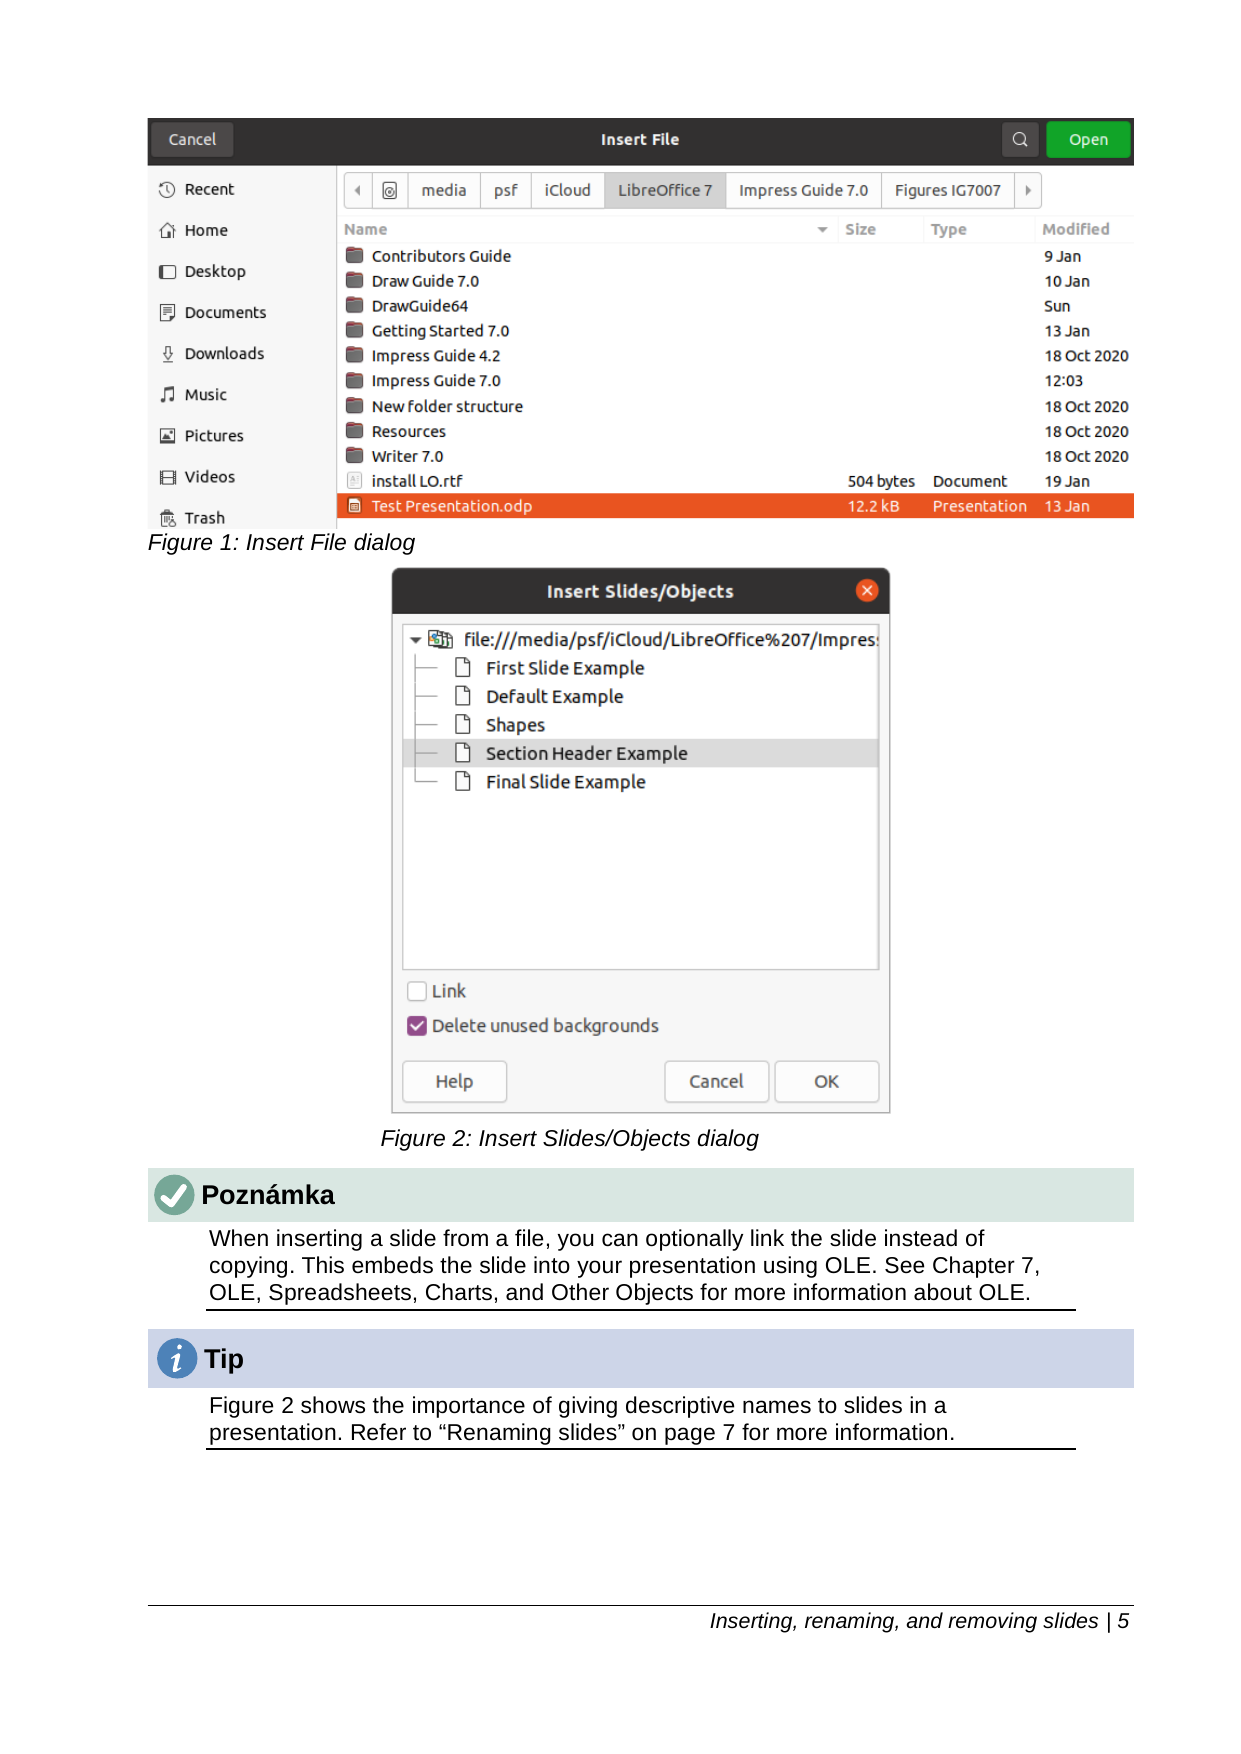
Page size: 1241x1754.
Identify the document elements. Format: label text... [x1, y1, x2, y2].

text When inserting a slide from a file, you can optionally link the slide instead of copying. This embeds the slide into your presentation using OLE. See Chapter 7, OLE, Spreadsheets, Charts, and Other Objects for more information about OLE. [206, 1222, 1076, 1309]
text Figure 2 shows the importance of giving descriptive names to slides in a presentation. Refer to “Renaming slides” on page 7 for more information. [206, 1388, 1076, 1448]
picture [380, 567, 902, 1125]
subtitle Poznámka [148, 1168, 1134, 1222]
text Figure 1: Insert File dialog [148, 529, 1134, 556]
picture [147, 118, 1134, 529]
text Figure 2: Insert Slides/Objects dialog [380, 1125, 901, 1151]
subtitle Tip [148, 1329, 1134, 1388]
